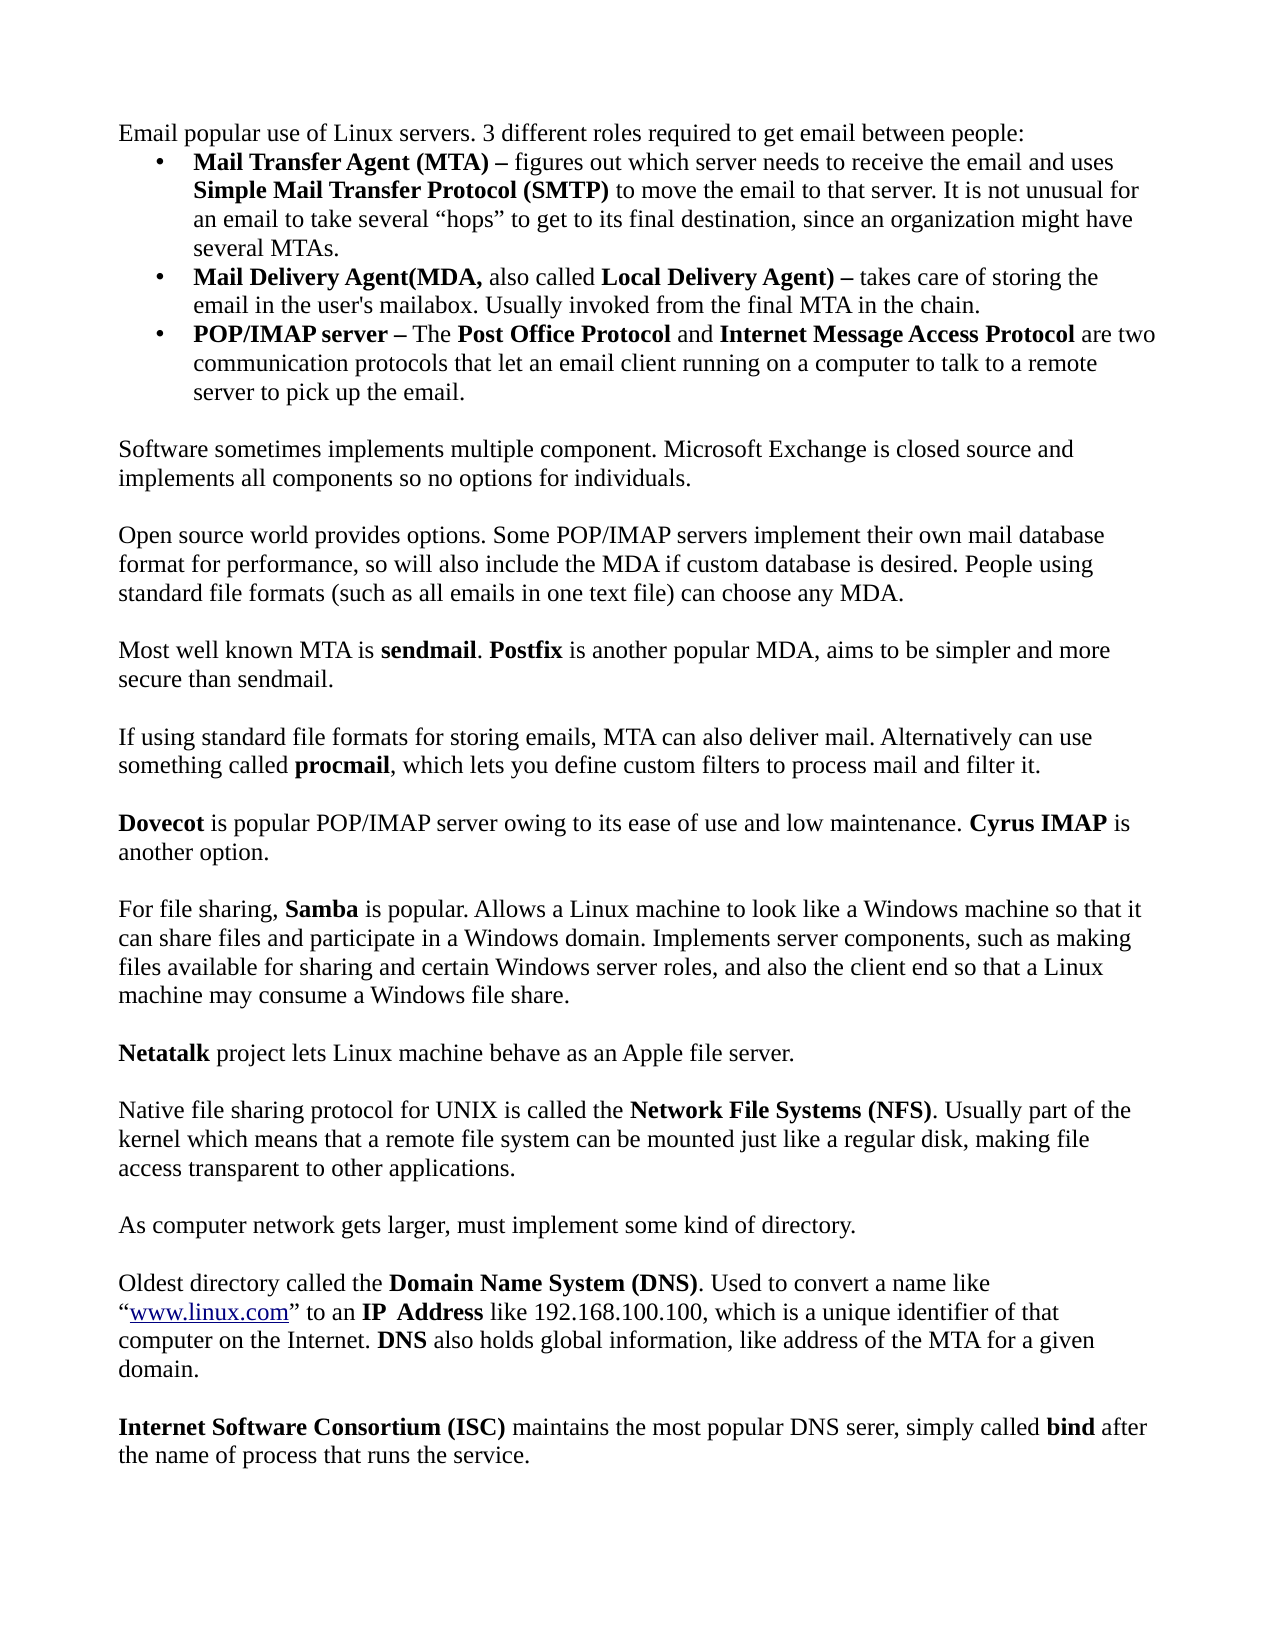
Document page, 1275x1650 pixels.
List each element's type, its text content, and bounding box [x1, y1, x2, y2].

text Open source world provides options. Some POP/IMAP servers implement their own mail database format for performance, so will also include the MDA if custom database is desired. People using standard file formats (such as all emails in one text file) can choose any MDA. [118, 521, 1157, 607]
text As computer network gets larger, must implement some kind of directory. [118, 1211, 1157, 1239]
text For file sharing, Samba is popular. Allows a Linux machine to look like a Windows machine so that it can share files and participate in a Windows domain. Implements server components, such as making files available for sharing and certain Windows server roles, and also the client end so that a Linux machine may consume a Windows file share. [118, 894, 1157, 1009]
text Software sometimes implements multiple component. Microsoft Exchange is closed source and implements all components so no options for individuals. [118, 434, 1157, 492]
text Dovecot is popular POP/IMAP server owing to its ease of use and low maintenance. Cyrus IMAP is another option. [118, 808, 1157, 866]
text Email popular use of Linux servers. 3 different roles required to get email between people: [118, 118, 1157, 147]
list Mail Delivery Agent(MDA, also called Local Delivery Agent) – takes care of storing the email in the user's mailabox. Usually invoked from the final MTA in the chain. [156, 262, 1157, 319]
text Native file sharing protocol for UNIX is called the Network File Systems (NFS). Usually part of the kernel which means that a remote file system can be mounted just like a regular disk, making file access transparent to other applications. [118, 1096, 1157, 1182]
text If using standard file formats for storing emails, MTA can also deliver mail. Alternatively can use something called procmail, which lets you define custom filters to process mail and filter it. [118, 722, 1157, 779]
text Netatalk project lets Linux machine behave as an Apple file server. [118, 1038, 1157, 1067]
list POP/IMAP server – The Post Office Protocol and Internet Message Access Protocol are two communication protocols that let an email client running on a computer to talk to a remote server to pick up the email. [156, 319, 1157, 406]
text Internet Software Consortium (ISC) maintains the most popular DNS serer, simply called bind after the name of process that runs the service. [118, 1412, 1157, 1469]
text Oldest directory called the Domain Name System (DNS). Used to convert a name like “www.linux.com” to an IP Address like 192.168.100.100, which is a unique identifier of that computer on the Internet. DNS also holds global information, like address of the MTA for a given domain. [118, 1268, 1157, 1383]
list Mail Transfer Agent (MTA) – figures out which server needs to receive the email and uses Simple Mail Transfer Protocol (SMTP) to move the email to that server. It is not unusual for an email to take several “hops” to get to its final destination, since an organization might have several MTAs. [156, 147, 1157, 262]
text Most well known MTA is sendmail. Postfix is another popular MDA, aims to be simpler and more secure than sendmail. [118, 636, 1157, 693]
